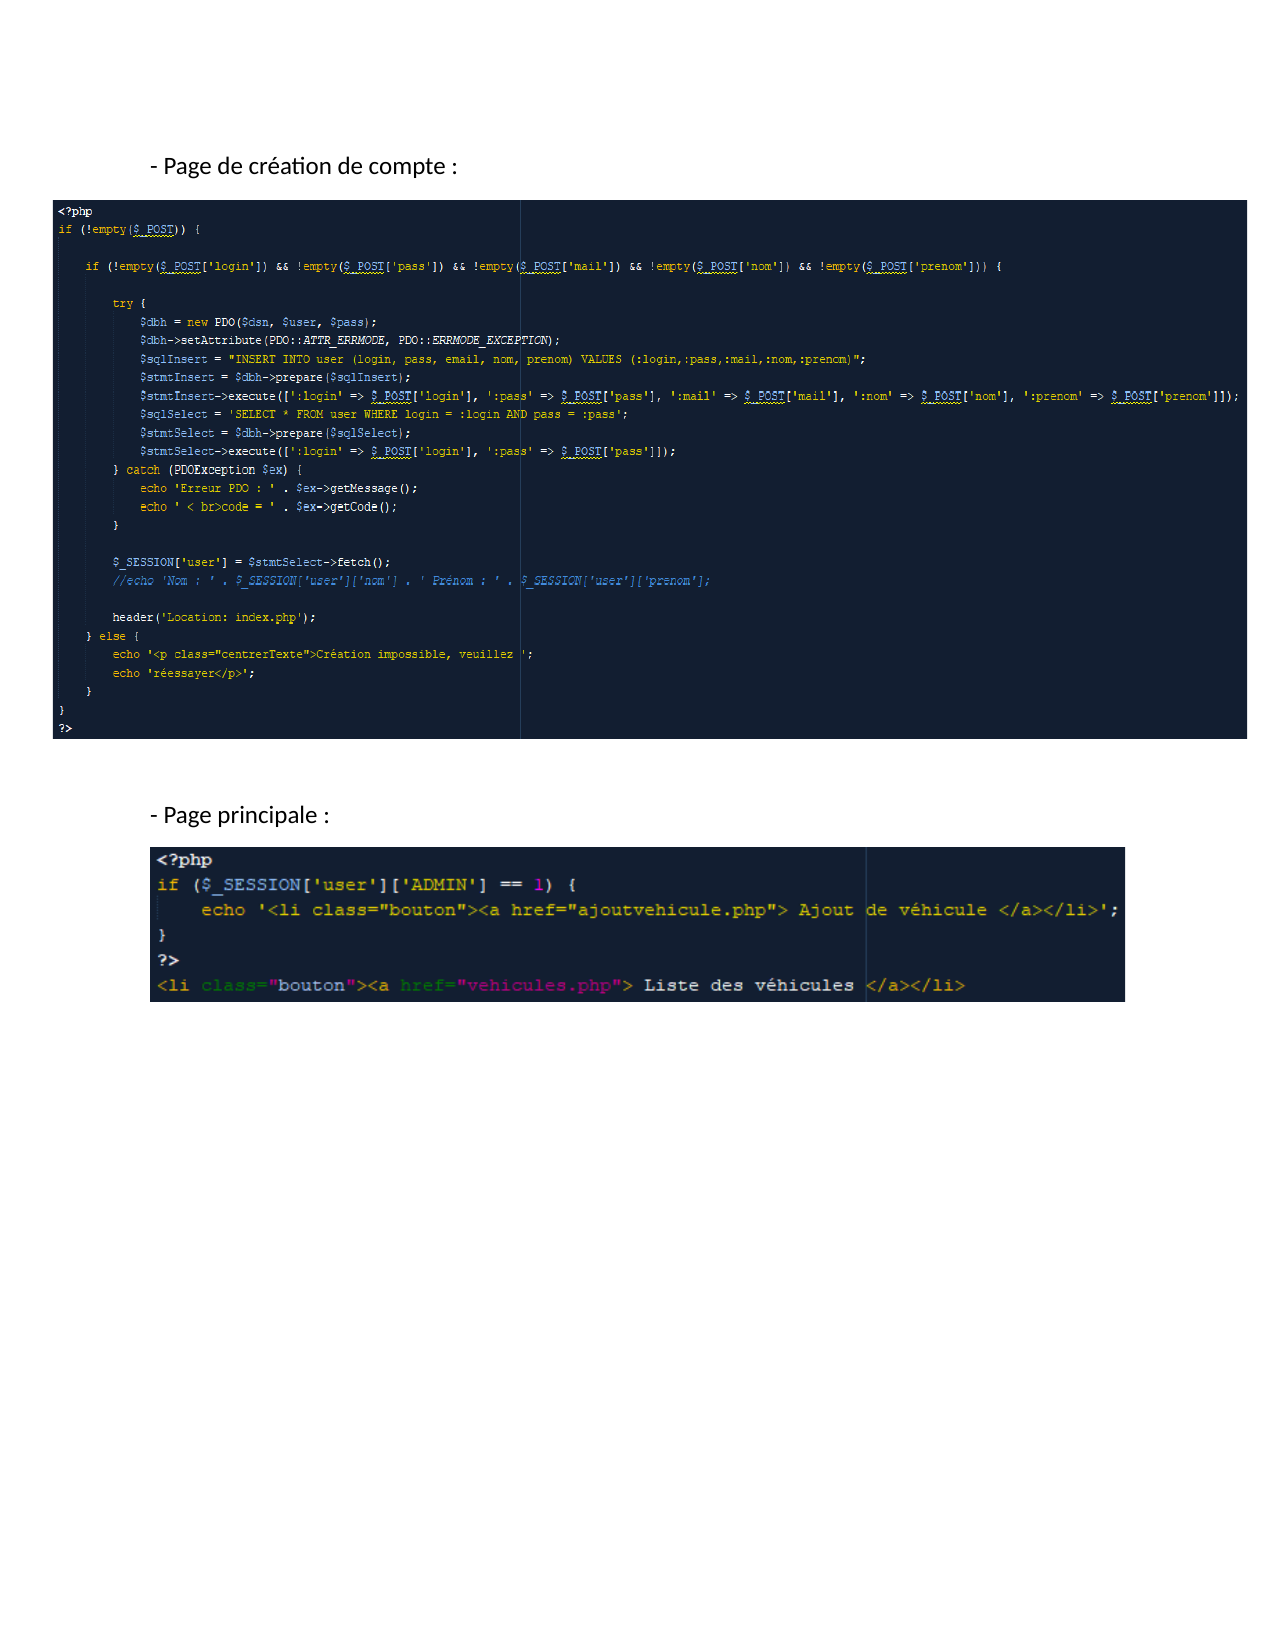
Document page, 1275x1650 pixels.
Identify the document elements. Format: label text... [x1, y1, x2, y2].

picture [52, 200, 1248, 739]
text - Page de création de compte : [150, 150, 1125, 181]
text - Page principale : [150, 799, 1125, 829]
picture [150, 847, 1125, 1002]
